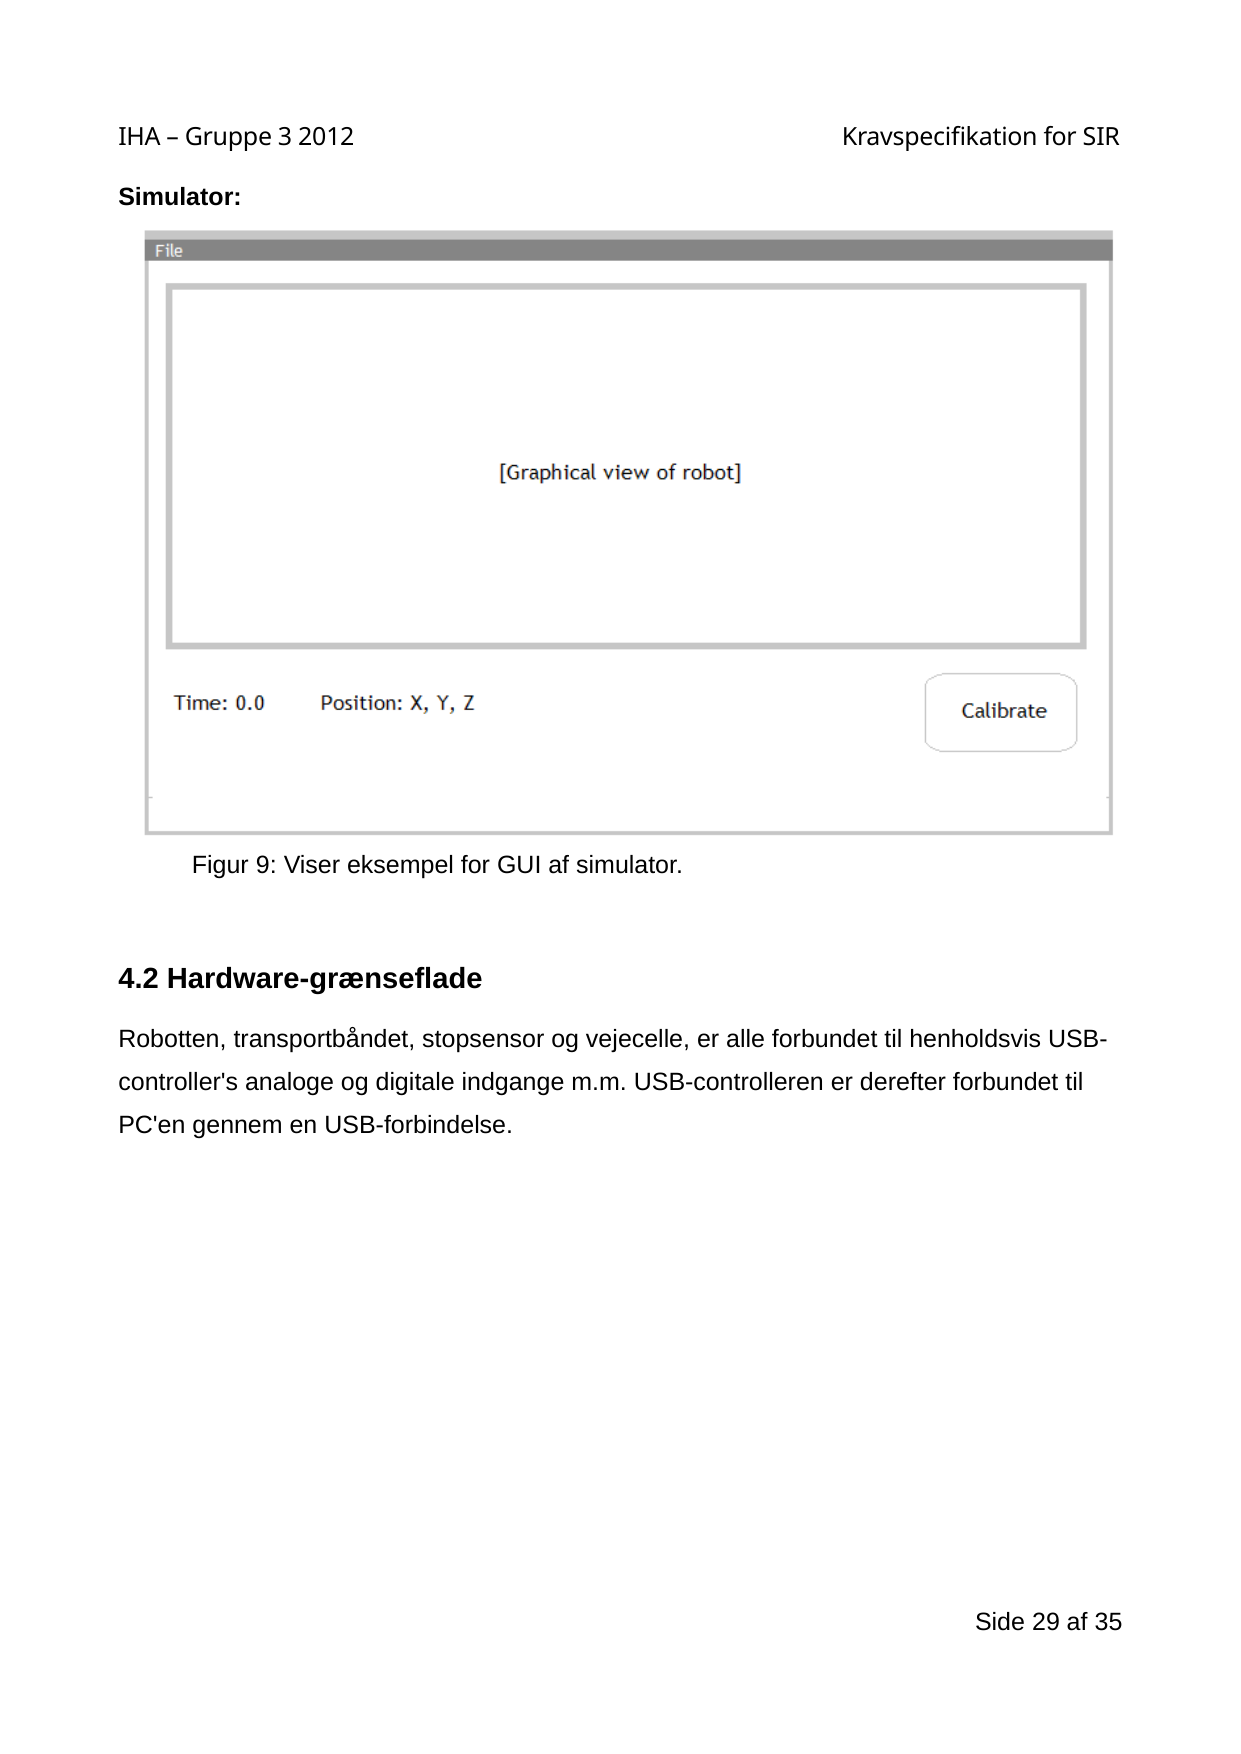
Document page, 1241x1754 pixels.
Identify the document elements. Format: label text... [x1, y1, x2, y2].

subtitle 4.2 Hardware-grænseflade [118, 961, 1122, 995]
text Figur 9: Viser eksempel for GUI af simulator. [192, 851, 1088, 879]
text Robotten, transportbåndet, stopsensor og vejecelle, er alle forbundet til henholdsvis USB-controller's analoge og digitale indgange m.m. USB-controlleren er derefter forbundet til PC'en gennem en USB-forbindelse. [118, 1024, 1122, 1139]
text Simulator: [118, 182, 1122, 210]
picture [137, 224, 1142, 851]
